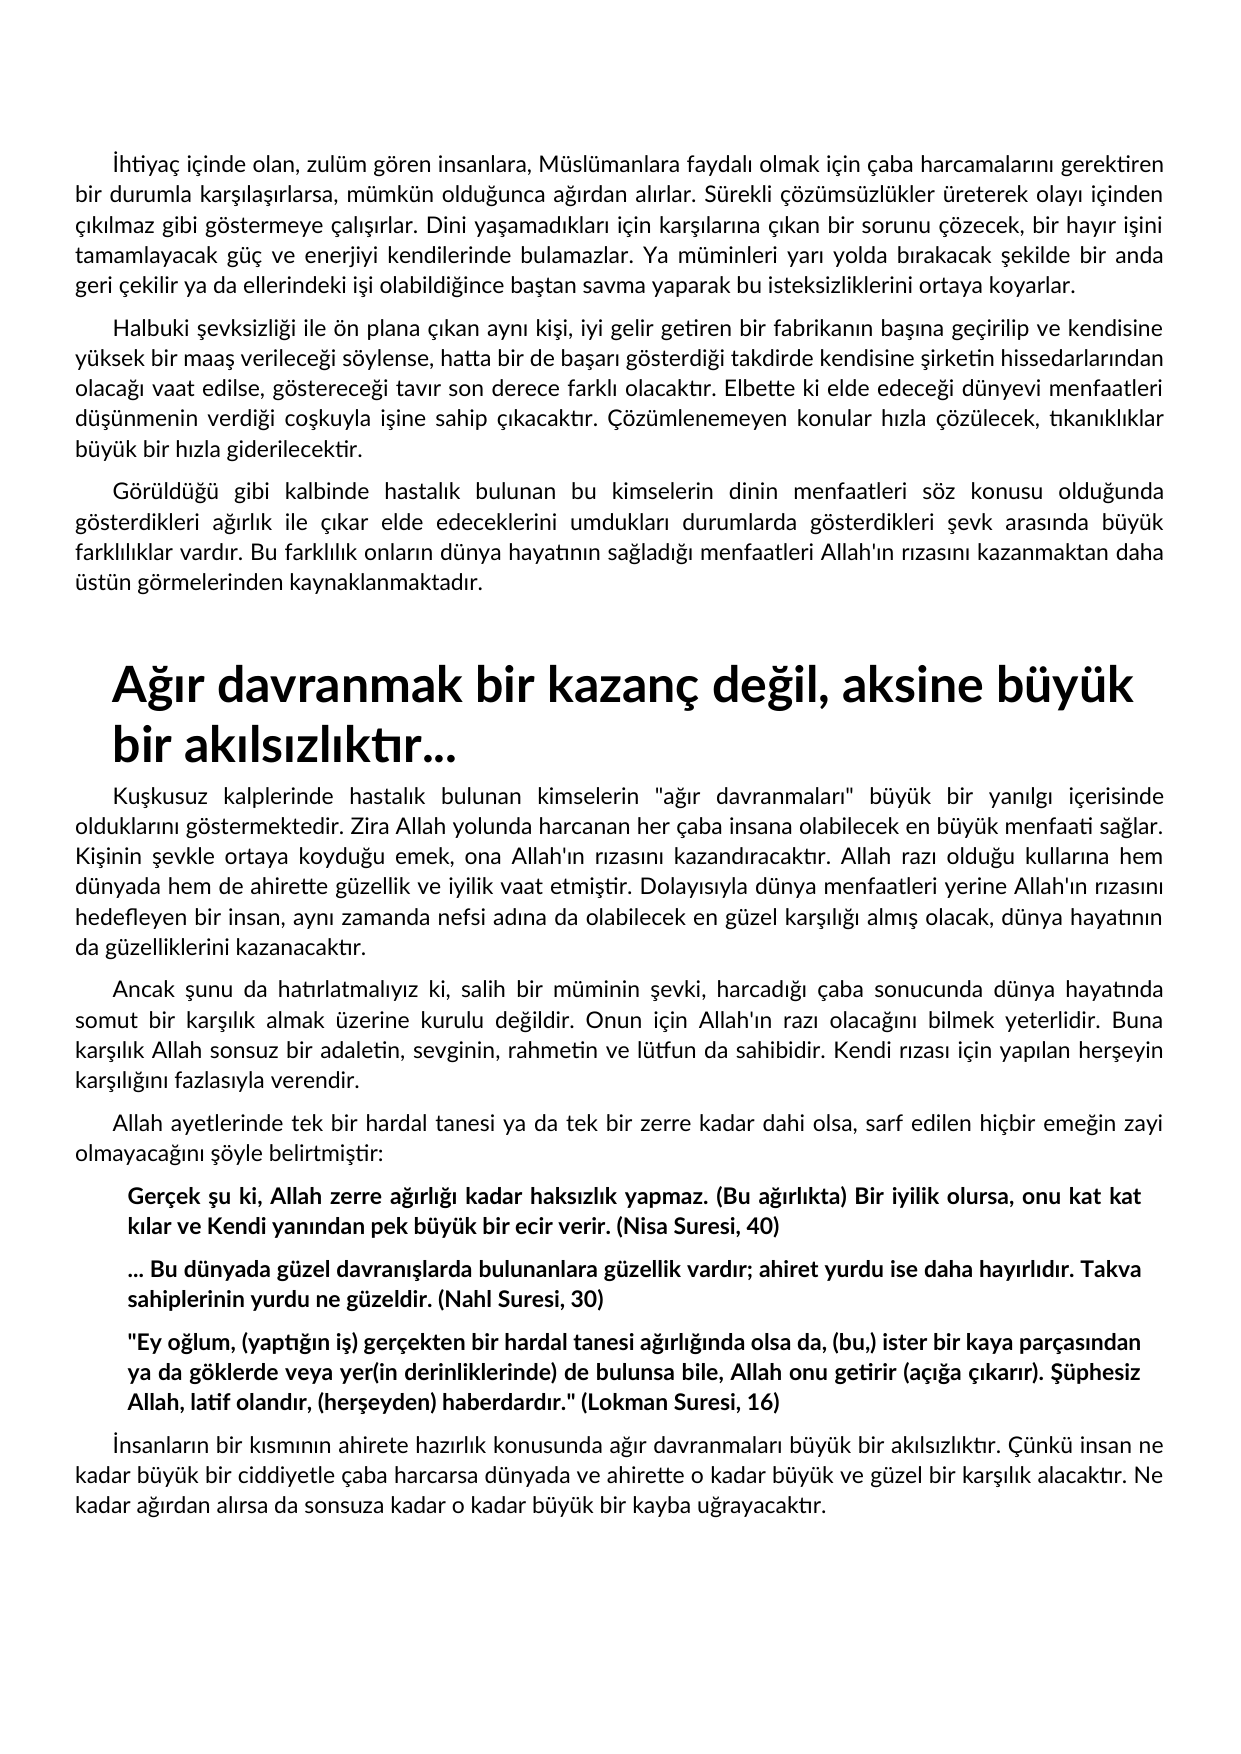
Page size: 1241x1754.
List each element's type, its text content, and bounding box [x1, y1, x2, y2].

text Kuşkusuz kalplerinde hastalık bulunan kimselerin "ağır davranmaları" büyük bir yanılgı içerisinde olduklarını göstermektedir. Zira Allah yolunda harcanan her çaba insana olabilecek en büyük menfaati sağlar. Kişinin şevkle ortaya koyduğu emek, ona Allah'ın rızasını kazandıracaktır. Allah razı olduğu kullarına hem dünyada hem de ahirette güzellik ve iyilik vaat etmiştir. Dolayısıyla dünya menfaatleri yerine Allah'ın rızasını hedefleyen bir insan, aynı zamanda nefsi adına da olabilecek en güzel karşılığı almış olacak, dünya hayatının da güzelliklerini kazanacaktır. [75, 781, 1165, 960]
text ... Bu dünyada güzel davranışlarda bulunanlara güzellik vardır; ahiret yurdu ise daha hayırlıdır. Takva sahiplerinin yurdu ne güzeldir. (Nahl Suresi, 30) [127, 1254, 1143, 1312]
subtitle Ağır davranmak bir kazanç değil, aksine büyük bir akılsızlıktır... [112, 653, 1165, 773]
text "Ey oğlum, (yaptığın iş) gerçekten bir hardal tanesi ağırlığında olsa da, (bu,) ister bir kaya parçasından ya da göklerde veya yer(in derinliklerinde) de bulunsa bile, Allah onu getirir (açığa çıkarır). Şüphesiz Allah, latif olandır, (herşeyden) haberdardır." (Lokman Suresi, 16) [127, 1327, 1143, 1415]
text Görüldüğü gibi kalbinde hastalık bulunan bu kimselerin dinin menfaatleri söz konusu olduğunda gösterdikleri ağırlık ile çıkar elde edeceklerini umdukları durumlarda gösterdikleri şevk arasında büyük farklılıklar vardır. Bu farklılık onların dünya hayatının sağladığı menfaatleri Allah'ın rızasını kazanmaktan daha üstün görmelerinden kaynaklanmaktadır. [75, 477, 1165, 595]
text İhtiyaç içinde olan, zulüm gören insanlara, Müslümanlara faydalı olmak için çaba harcamalarını gerektiren bir durumla karşılaşırlarsa, mümkün olduğunca ağırdan alırlar. Sürekli çözümsüzlükler üreterek olayı içinden çıkılmaz gibi göstermeye çalışırlar. Dini yaşamadıkları için karşılarına çıkan bir sorunu çözecek, bir hayır işini tamamlayacak güç ve enerjiyi kendilerinde bulamazlar. Ya müminleri yarı yolda bırakacak şekilde bir anda geri çekilir ya da ellerindeki işi olabildiğince baştan savma yaparak bu isteksizliklerini ortaya koyarlar. [75, 150, 1165, 298]
text Gerçek şu ki, Allah zerre ağırlığı kadar haksızlık yapmaz. (Bu ağırlıkta) Bir iyilik olursa, onu kat kat kılar ve Kendi yanından pek büyük bir ecir verir. (Nisa Suresi, 40) [127, 1181, 1143, 1239]
text İnsanların bir kısmının ahirete hazırlık konusunda ağır davranmaları büyük bir akılsızlıktır. Çünkü insan ne kadar büyük bir ciddiyetle çaba harcarsa dünyada ve ahirette o kadar büyük ve güzel bir karşılık alacaktır. Ne kadar ağırdan alırsa da sonsuza kadar o kadar büyük bir kayba uğrayacaktır. [75, 1430, 1165, 1518]
text Halbuki şevksizliği ile ön plana çıkan aynı kişi, iyi gelir getiren bir fabrikanın başına geçirilip ve kendisine yüksek bir maaş verileceği söylense, hatta bir de başarı gösterdiği takdirde kendisine şirketin hissedarlarından olacağı vaat edilse, göstereceği tavır son derece farklı olacaktır. Elbette ki elde edeceği dünyevi menfaatleri düşünmenin verdiği coşkuyla işine sahip çıkacaktır. Çözümlenemeyen konular hızla çözülecek, tıkanıklıklar büyük bir hızla giderilecektir. [75, 313, 1165, 462]
text Ancak şunu da hatırlatmalıyız ki, salih bir müminin şevki, harcadığı çaba sonucunda dünya hayatında somut bir karşılık almak üzerine kurulu değildir. Onun için Allah'ın razı olacağını bilmek yeterlidir. Buna karşılık Allah sonsuz bir adaletin, sevginin, rahmetin ve lütfun da sahibidir. Kendi rızası için yapılan herşeyin karşılığını fazlasıyla verendir. [75, 975, 1165, 1093]
text Allah ayetlerinde tek bir hardal tanesi ya da tek bir zerre kadar dahi olsa, sarf edilen hiçbir emeğin zayi olmayacağını şöyle belirtmiştir: [75, 1108, 1165, 1166]
